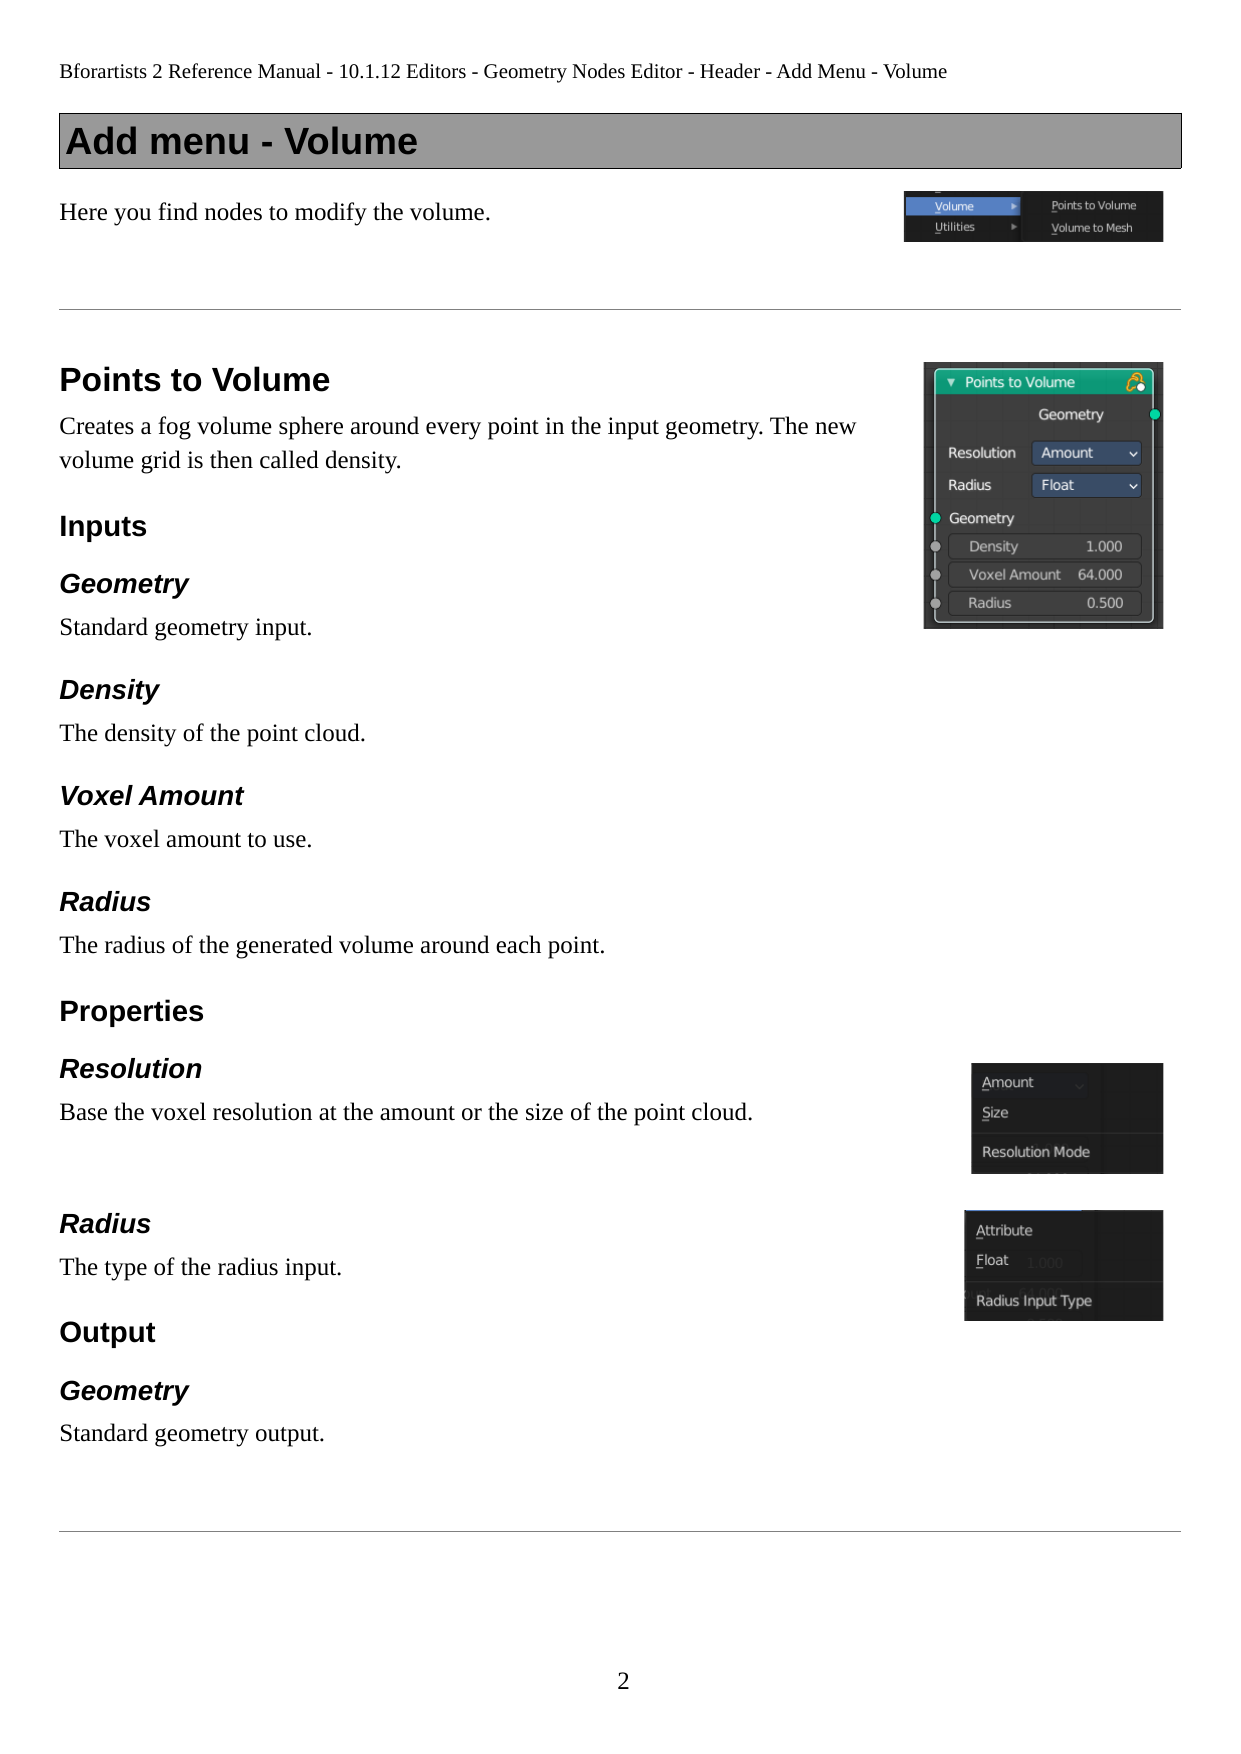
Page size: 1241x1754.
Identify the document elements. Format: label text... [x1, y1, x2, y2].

subtitle Points to Volume [59, 360, 1181, 398]
text Base the voxel resolution at the amount or the size of the point cloud. [59, 1097, 971, 1126]
picture [971, 1063, 1164, 1174]
picture [903, 191, 1164, 242]
subtitle Radius [59, 886, 1181, 917]
text The voxel amount to use. [59, 824, 1181, 853]
text The density of the point cloud. [59, 718, 1181, 747]
picture [964, 1210, 1164, 1321]
subtitle Output [59, 1315, 1181, 1349]
text The radius of the generated volume around each point. [59, 930, 1181, 959]
text Creates a fog volume sphere around every point in the input geometry. The new volume grid is then called density. [59, 411, 923, 474]
subtitle Resolution [59, 1052, 1181, 1084]
subtitle Radius [59, 1207, 1181, 1239]
subtitle Properties [59, 994, 1181, 1027]
subtitle Geometry [59, 568, 923, 600]
text Standard geometry input. [59, 612, 1181, 641]
text The type of the radius input. [59, 1252, 964, 1281]
picture [923, 362, 1164, 629]
subtitle Voxel Amount [59, 780, 1181, 812]
table_header Add menu - Volume [60, 114, 1181, 168]
text Here you find nodes to modify the volume. [59, 197, 903, 225]
text Standard geometry output. [59, 1418, 1181, 1447]
subtitle Geometry [59, 1374, 1181, 1406]
subtitle Inputs [59, 509, 923, 543]
subtitle [1164, 509, 1181, 543]
subtitle Density [59, 674, 1181, 706]
subtitle [1164, 568, 1181, 600]
